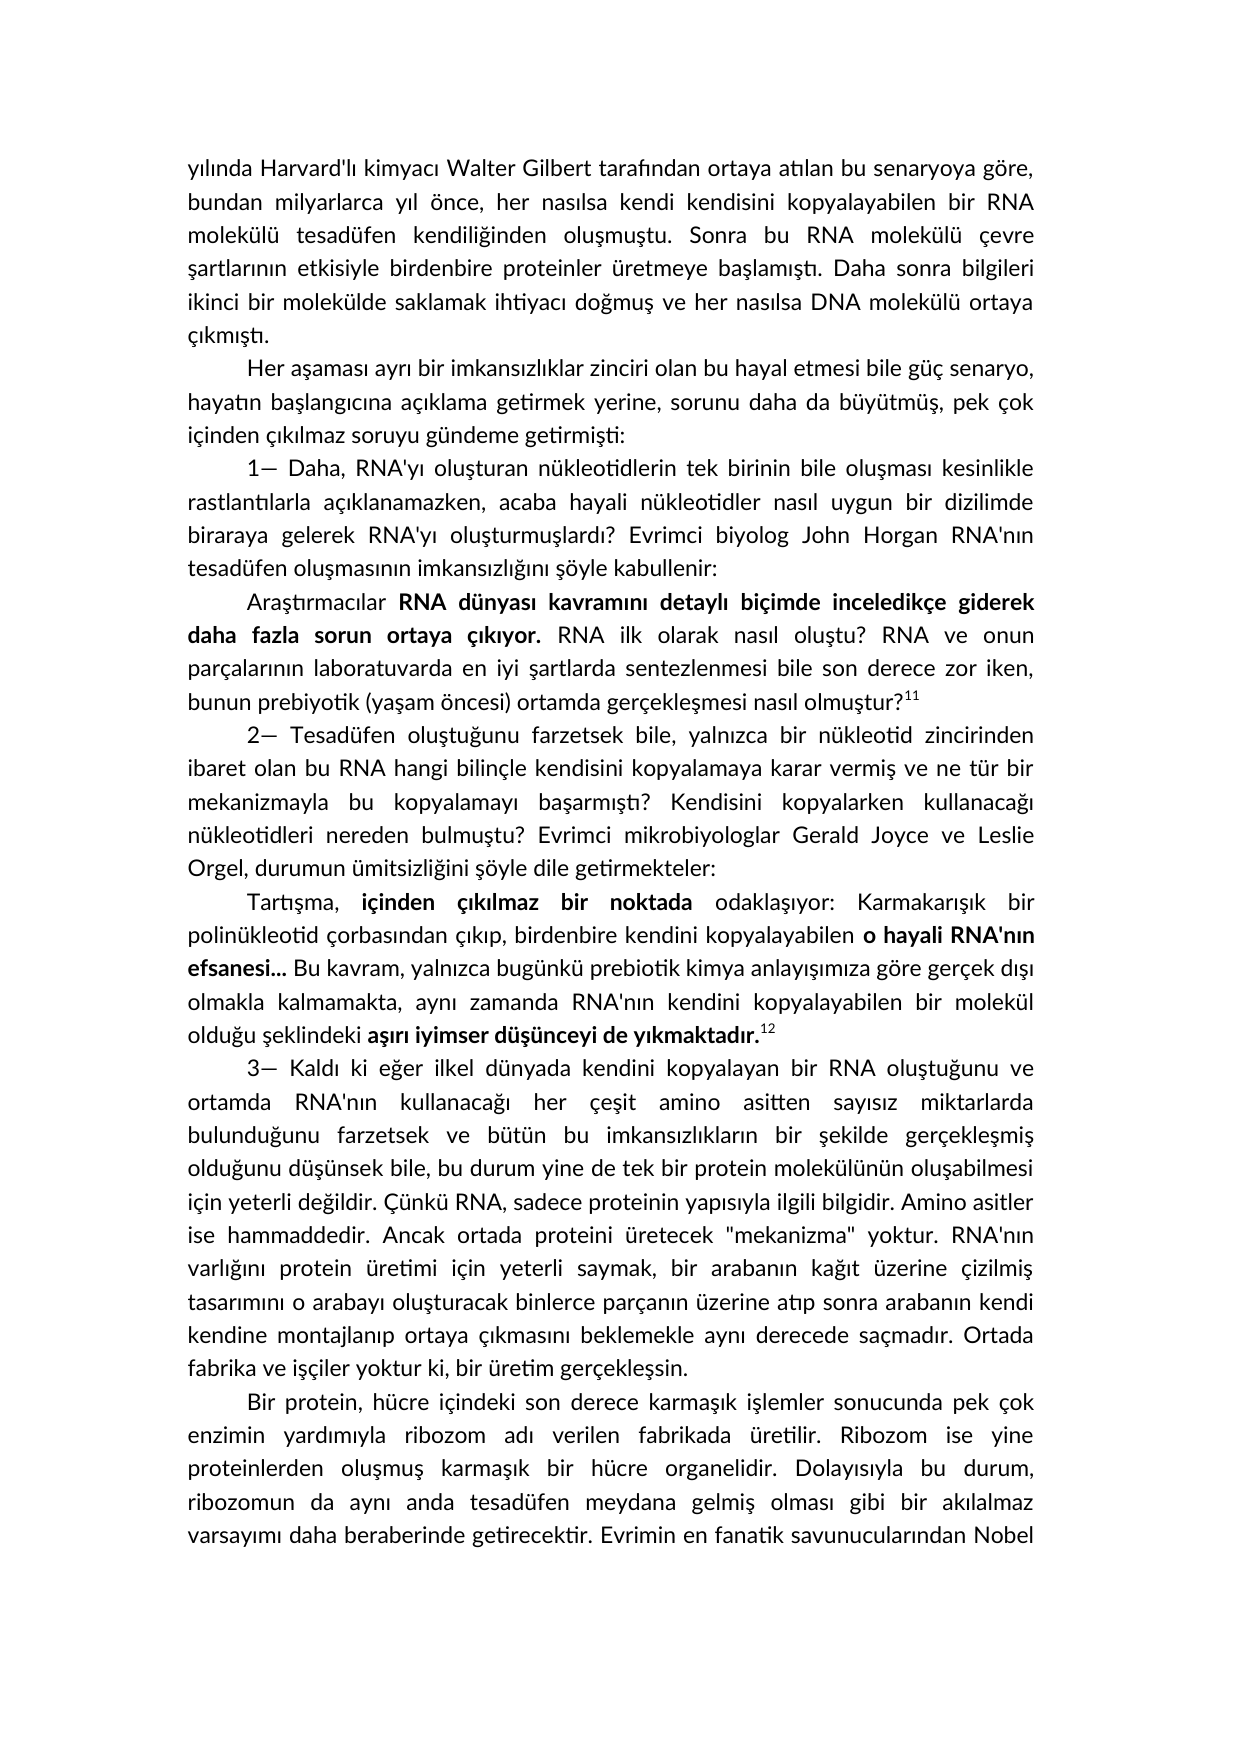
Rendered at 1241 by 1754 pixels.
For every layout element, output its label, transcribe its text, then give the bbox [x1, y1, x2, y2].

text Tartışma, içinden çıkılmaz bir noktada odaklaşıyor: Karmakarışık bir polinükleotid çorbasından çıkıp, birdenbire kendini kopyalayabilen o hayali RNA'nın efsanesi... Bu kavram, yalnızca bugünkü prebiotik kimya anlayışımıza göre gerçek dışı olmakla kalmamakta, aynı zamanda RNA'nın kendini kopyalayabilen bir molekül olduğu şeklindeki aşırı iyimser düşünceyi de yıkmaktadır.12 [187, 883, 1035, 1050]
text 1— Daha, RNA'yı oluşturan nükleotidlerin tek birinin bile oluşması kesinlikle rastlantılarla açıklanamazken, acaba hayali nükleotidler nasıl uygun bir dizilimde biraraya gelerek RNA'yı oluşturmuşlardı? Evrimci biyolog John Horgan RNA'nın tesadüfen oluşmasının imkansızlığını şöyle kabullenir: [187, 450, 1035, 583]
text Her aşaması ayrı bir imkansızlıklar zinciri olan bu hayal etmesi bile güç senaryo, hayatın başlangıcına açıklama getirmek yerine, sorunu daha da büyütmüş, pek çok içinden çıkılmaz soruyu gündeme getirmişti: [187, 350, 1035, 450]
text Araştırmacılar RNA dünyası kavramını detaylı biçimde inceledikçe giderek daha fazla sorun ortaya çıkıyor. RNA ilk olarak nasıl oluştu? RNA ve onun parçalarının laboratuvarda en iyi şartlarda sentezlenmesi bile son derece zor iken, bunun prebiyotik (yaşam öncesi) ortamda gerçekleşmesi nasıl olmuştur?11 [187, 583, 1035, 717]
text 2— Tesadüfen oluştuğunu farzetsek bile, yalnızca bir nükleotid zincirinden ibaret olan bu RNA hangi bilinçle kendisini kopyalamaya karar vermiş ve ne tür bir mekanizmayla bu kopyalamayı başarmıştı? Kendisini kopyalarken kullanacağı nükleotidleri nereden bulmuştu? Evrimci mikrobiyologlar Gerald Joyce ve Leslie Orgel, durumun ümitsizliğini şöyle dile getirmekteler: [187, 717, 1035, 883]
text Bir protein, hücre içindeki son derece karmaşık işlemler sonucunda pek çok enzimin yardımıyla ribozom adı verilen fabrikada üretilir. Ribozom ise yine proteinlerden oluşmuş karmaşık bir hücre organelidir. Dolayısıyla bu durum, ribozomun da aynı anda tesadüfen meydana gelmiş olması gibi bir akılalmaz varsayımı daha beraberinde getirecektir. Evrimin en fanatik savunucularından Nobel [187, 1383, 1035, 1550]
text yılında Harvard'lı kimyacı Walter Gilbert tarafından ortaya atılan bu senaryoya göre, bundan milyarlarca yıl önce, her nasılsa kendi kendisini kopyalayabilen bir RNA molekülü tesadüfen kendiliğinden oluşmuştu. Sonra bu RNA molekülü çevre şartlarının etkisiyle birdenbire proteinler üretmeye başlamıştı. Daha sonra bilgileri ikinci bir molekülde saklamak ihtiyacı doğmuş ve her nasılsa DNA molekülü ortaya çıkmıştı. [187, 150, 1035, 350]
text 3— Kaldı ki eğer ilkel dünyada kendini kopyalayan bir RNA oluştuğunu ve ortamda RNA'nın kullanacağı her çeşit amino asitten sayısız miktarlarda bulunduğunu farzetsek ve bütün bu imkansızlıkların bir şekilde gerçekleşmiş olduğunu düşünsek bile, bu durum yine de tek bir protein molekülünün oluşabilmesi için yeterli değildir. Çünkü RNA, sadece proteinin yapısıyla ilgili bilgidir. Amino asitler ise hammaddedir. Ancak ortada proteini üretecek "mekanizma" yoktur. RNA'nın varlığını protein üretimi için yeterli saymak, bir arabanın kağıt üzerine çizilmiş tasarımını o arabayı oluşturacak binlerce parçanın üzerine atıp sonra arabanın kendi kendine montajlanıp ortaya çıkmasını beklemekle aynı derecede saçmadır. Ortada fabrika ve işçiler yoktur ki, bir üretim gerçekleşsin. [187, 1050, 1035, 1383]
